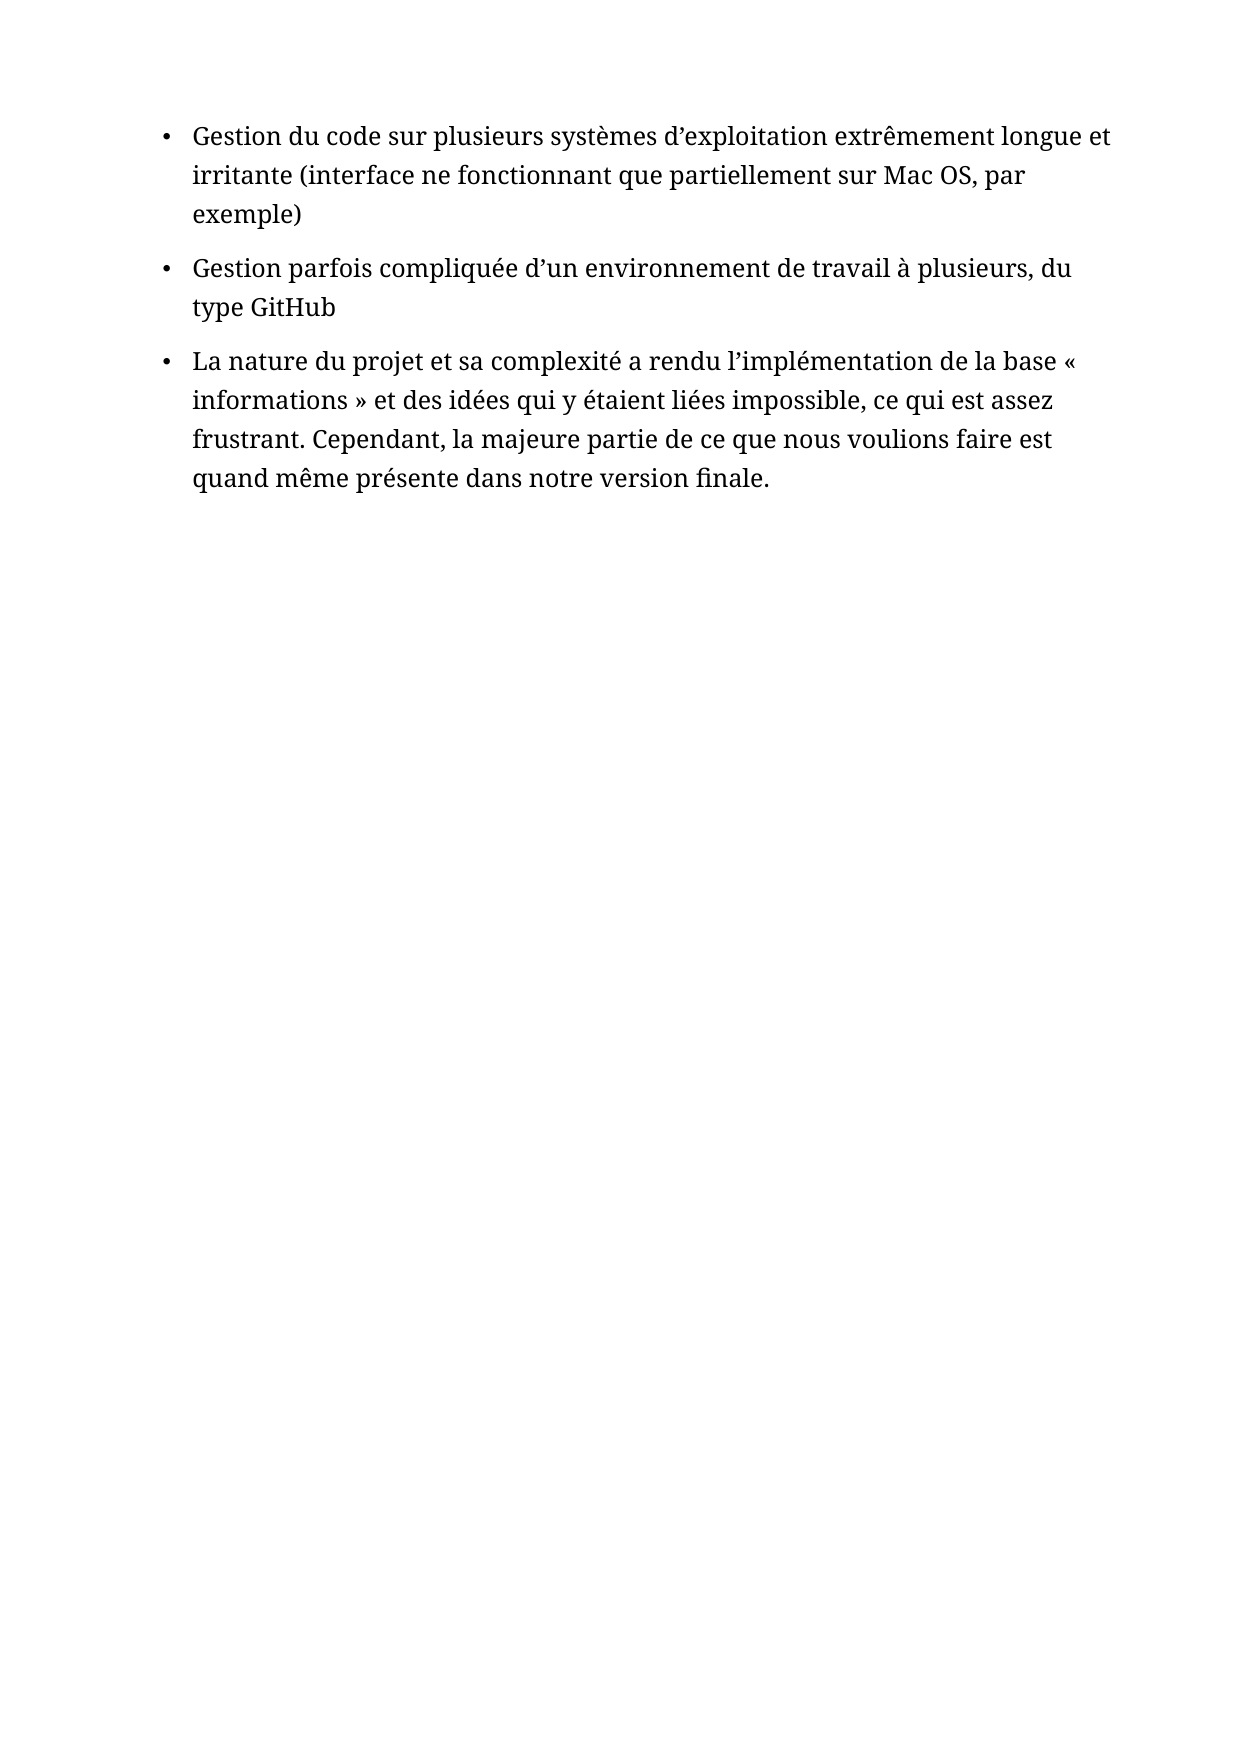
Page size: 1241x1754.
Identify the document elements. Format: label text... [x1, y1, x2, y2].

list La nature du projet et sa complexité a rendu l’implémentation de la base « informations » et des idées qui y étaient liées impossible, ce qui est assez frustrant. Cependant, la majeure partie de ce que nous voulions faire est quand même présente dans notre version finale. [162, 343, 1122, 495]
list Gestion du code sur plusieurs systèmes d’exploitation extrêmement longue et irritante (interface ne fonctionnant que partiellement sur Mac OS, par exemple) [162, 118, 1122, 231]
list Gestion parfois compliquée d’un environnement de travail à plusieurs, du type GitHub [162, 250, 1122, 323]
